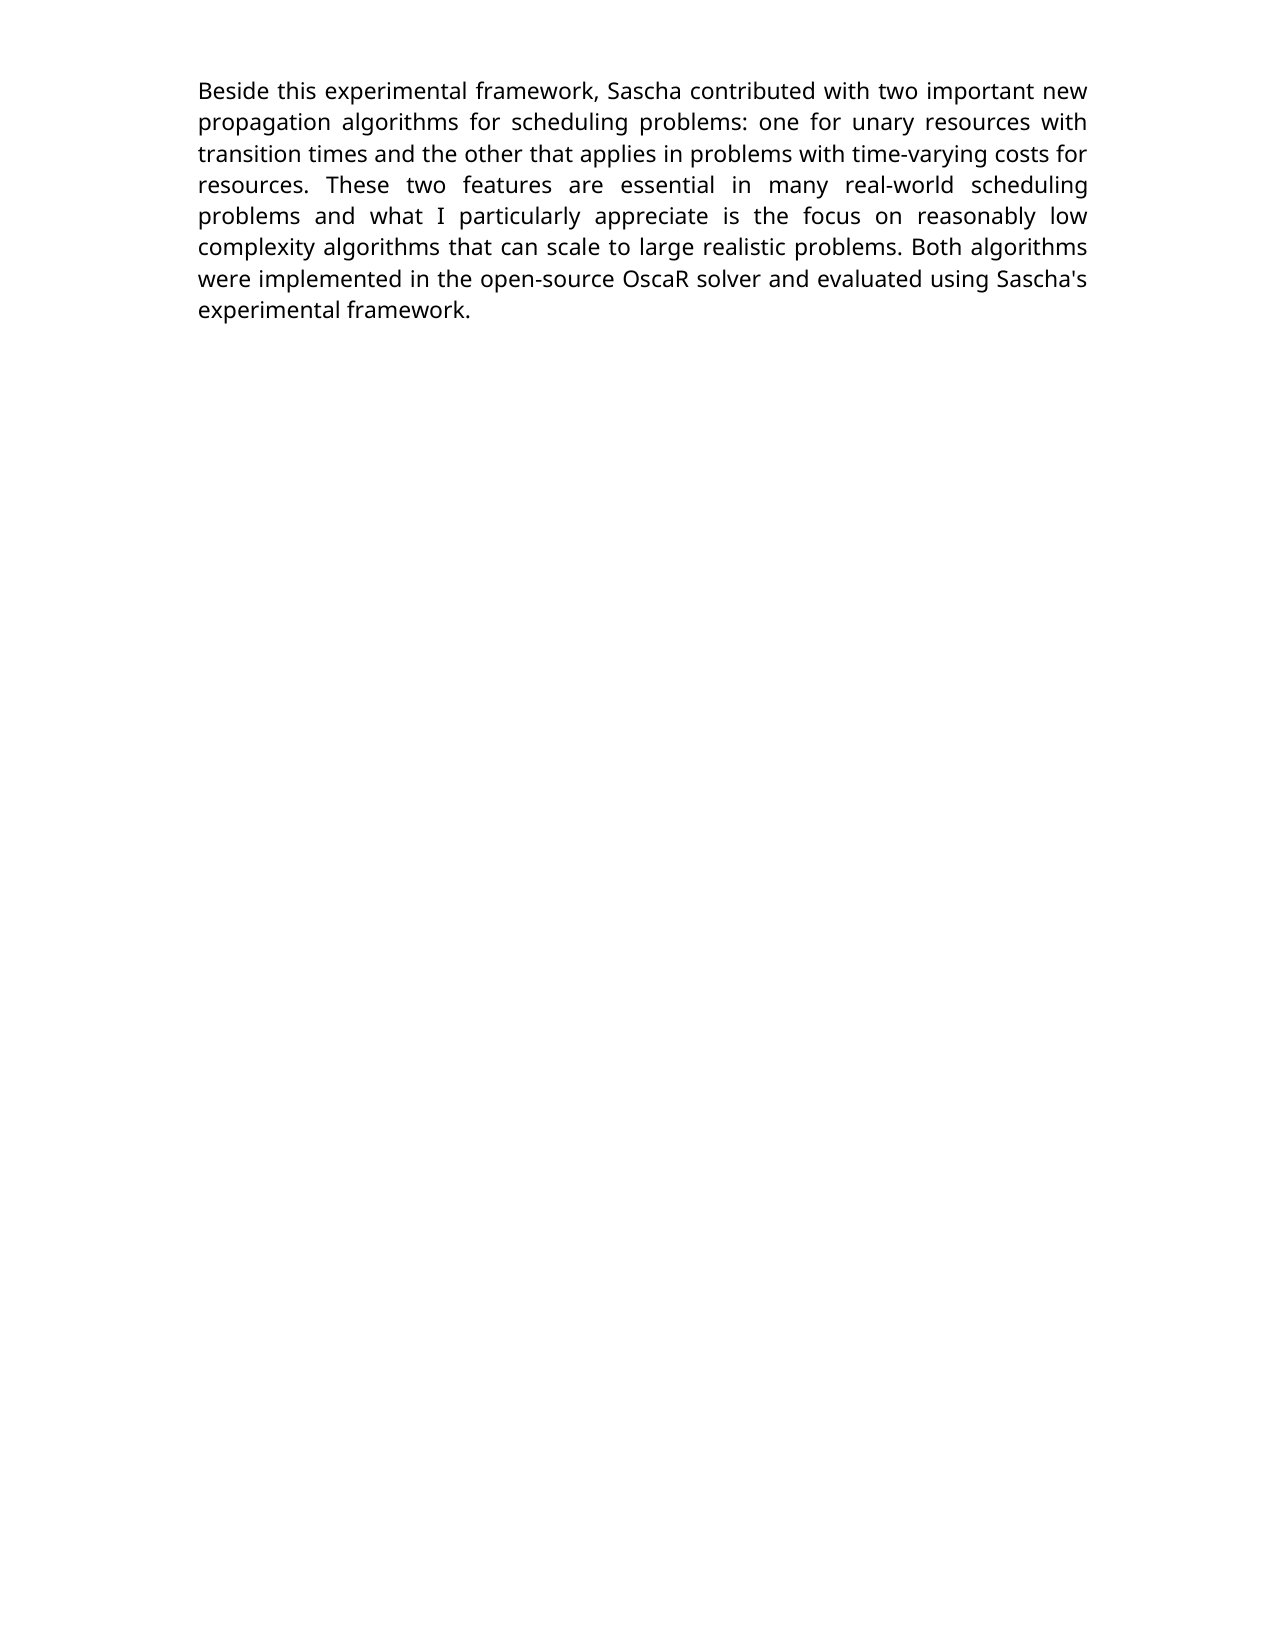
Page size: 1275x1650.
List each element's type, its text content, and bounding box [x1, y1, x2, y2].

text Beside this experimental framework, Sascha contributed with two important new propagation algorithms for scheduling problems: one for unary resources with transition times and the other that applies in problems with time-varying costs for resources. These two features are essential in many real-world scheduling problems and what I particularly appreciate is the focus on reasonably low complexity algorithms that can scale to large realistic problems. Both algorithms were implemented in the open-source OscaR solver and evaluated using Sascha's experimental framework. [198, 75, 1089, 325]
